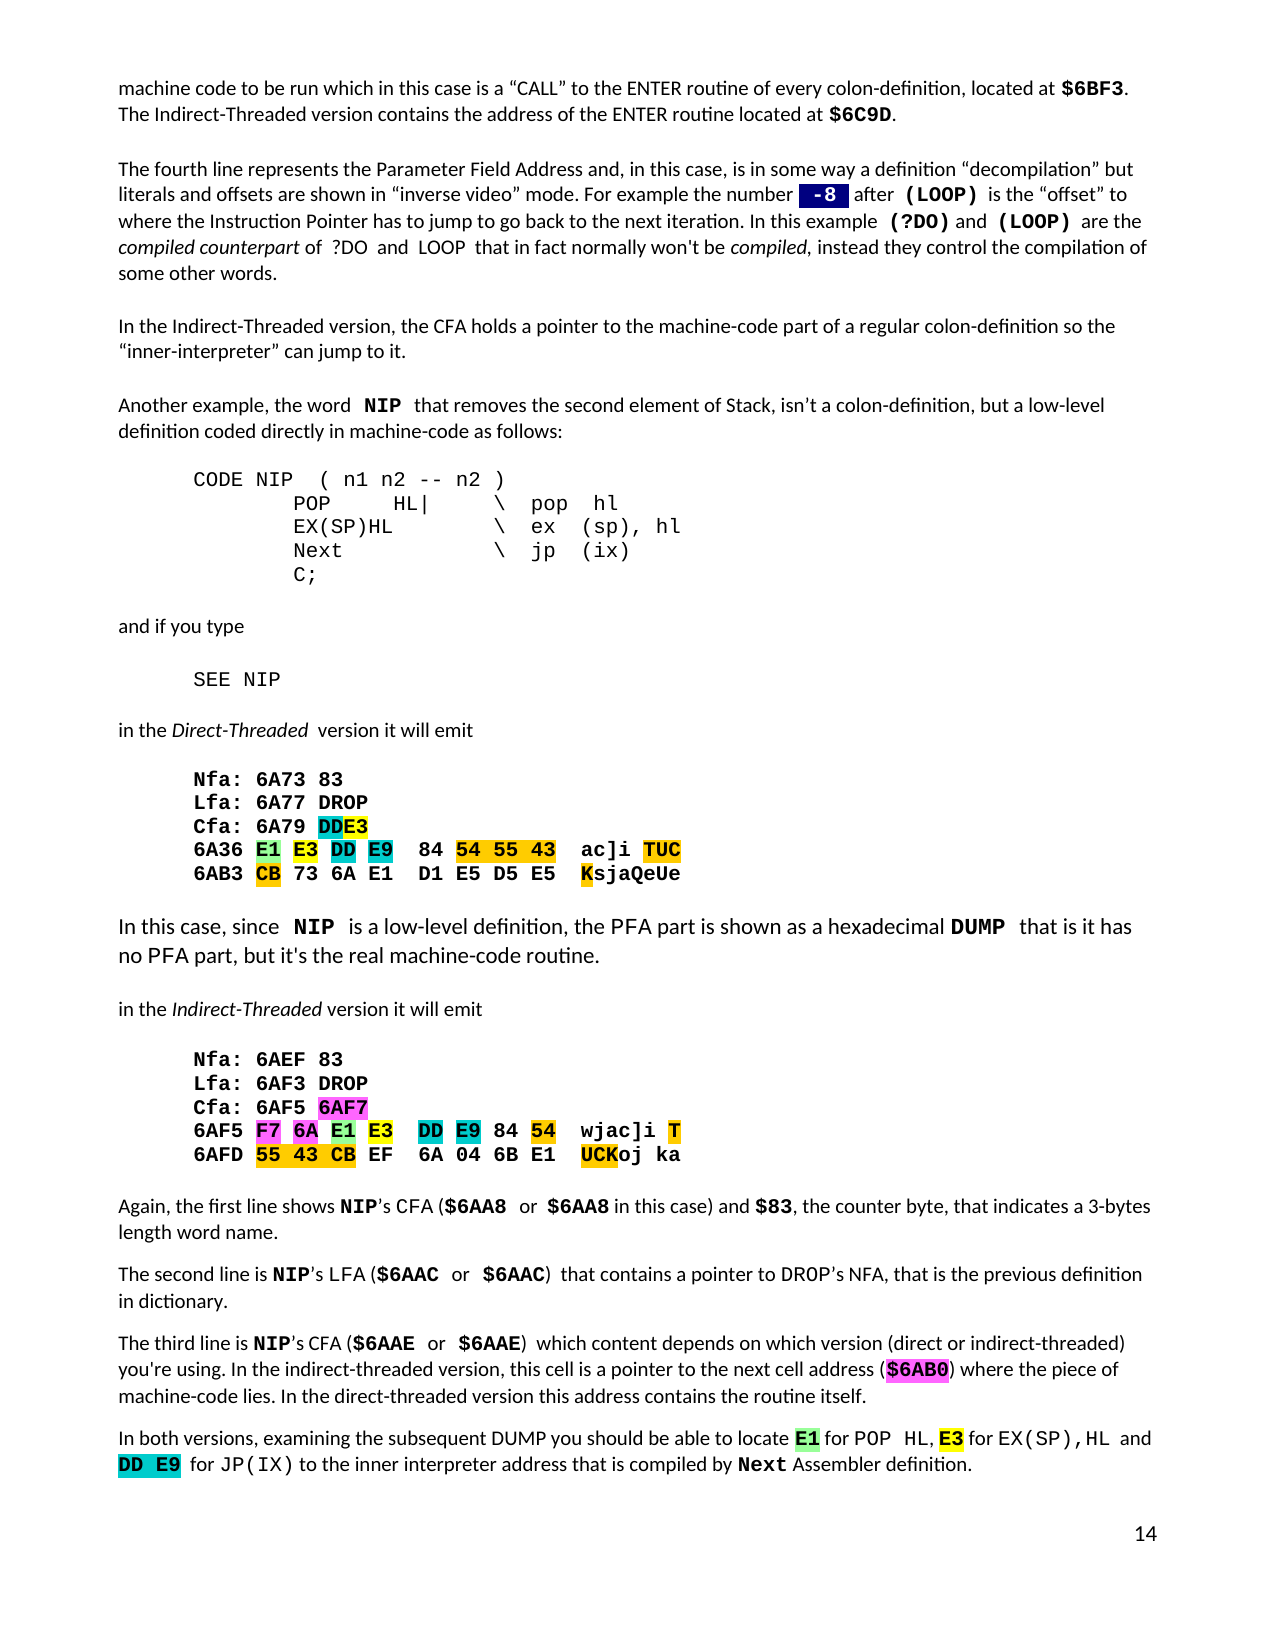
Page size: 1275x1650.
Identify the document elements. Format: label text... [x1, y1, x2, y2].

text Again, the first line shows NIP’s CFA ($6AA8 or $6AA8 in this case) and $83, the counter byte, that indicates a 3-bytes length word name. [118, 1193, 1157, 1245]
text in the Direct-Threaded version it will emit [118, 718, 1157, 743]
text POP HL| \ pop hl [193, 493, 1157, 517]
text In the Indirect-Threaded version, the CFA holds a pointer to the machine-code part of a regular colon-definition so the “inner-interpreter” can jump to it. [118, 313, 1157, 364]
text EX(SP)HL \ ex (sp), hl [193, 517, 1157, 540]
text SEE NIP [118, 664, 1157, 692]
text The third line is NIP’s CFA ($6AAE or $6AAE) which content depends on which version (direct or indirect-threaded) you're using. In the indirect-threaded version, this cell is a pointer to the next cell address ($6AB0) where the piece of machine-code lies. In the direct-threaded version this address contains the routine itself. [118, 1330, 1157, 1408]
text In both versions, examining the subsequent DUMP you should be able to locate E1 for POP HL, E3 for EX(SP),HL and DD E9 for JP(IX) to the inner interpreter address that is compiled by Next Assembler definition. [118, 1425, 1157, 1478]
text and if you type [118, 613, 1157, 664]
text Nfa: 6A73 83 Lfa: 6A77 DROP Cfa: 6A79 DDE3 6A36 E1 E3 DD E9 84 54 55 43 ac]i TUC 6AB3 CB 73 6A E1 D1 E5 D5 E5 KsjaQeUe [193, 768, 1157, 887]
text Nfa: 6AEF 83 Lfa: 6AF3 DROP Cfa: 6AF5 6AF7 6AF5 F7 6A E1 E3 DD E9 84 54 wjac]i T 6AFD 55 43 CB EF 6A 04 6B E1 UCKoj ka [193, 1049, 1157, 1168]
text C; [193, 564, 1157, 587]
text machine code to be run which in this case is a “CALL” to the ENTER routine of every colon-definition, located at $6BF3. The Indirect-Threaded version contains the address of the ENTER routine located at $6C9D. [118, 75, 1157, 128]
text Another example, the word NIP that removes the second element of Stack, isn’t a colon-definition, but a low-level definition coded directly in machine-code as follows: [118, 392, 1157, 444]
text The fourth line represents the Parameter Field Address and, in this case, is in some way a definition “decompilation” but literals and offsets are shown in “inverse video” mode. For example the number -8 after (LOOP) is the “offset” to where the Instruction Pointer has to jump to go back to the next iteration. In this example (?DO) and (LOOP) are the compiled counterpart of ?DO and LOOP that in fact normally won't be compiled, instead they control the compilation of some other words. [118, 156, 1157, 285]
text in the Indirect-Threaded version it will emit [118, 996, 1157, 1021]
text In this case, since NIP is a low-level definition, the PFA part is shown as a hexadecimal DUMP that is it has no PFA part, but it's the real machine-code routine. [118, 912, 1157, 971]
text CODE NIP ( n1 n2 -- n2 ) [193, 469, 1157, 493]
text The second line is NIP’s LFA ($6AAC or $6AAC) that contains a pointer to DROP’s NFA, that is the previous definition in dictionary. [118, 1262, 1157, 1313]
text Next \ jp (ix) [193, 540, 1157, 564]
